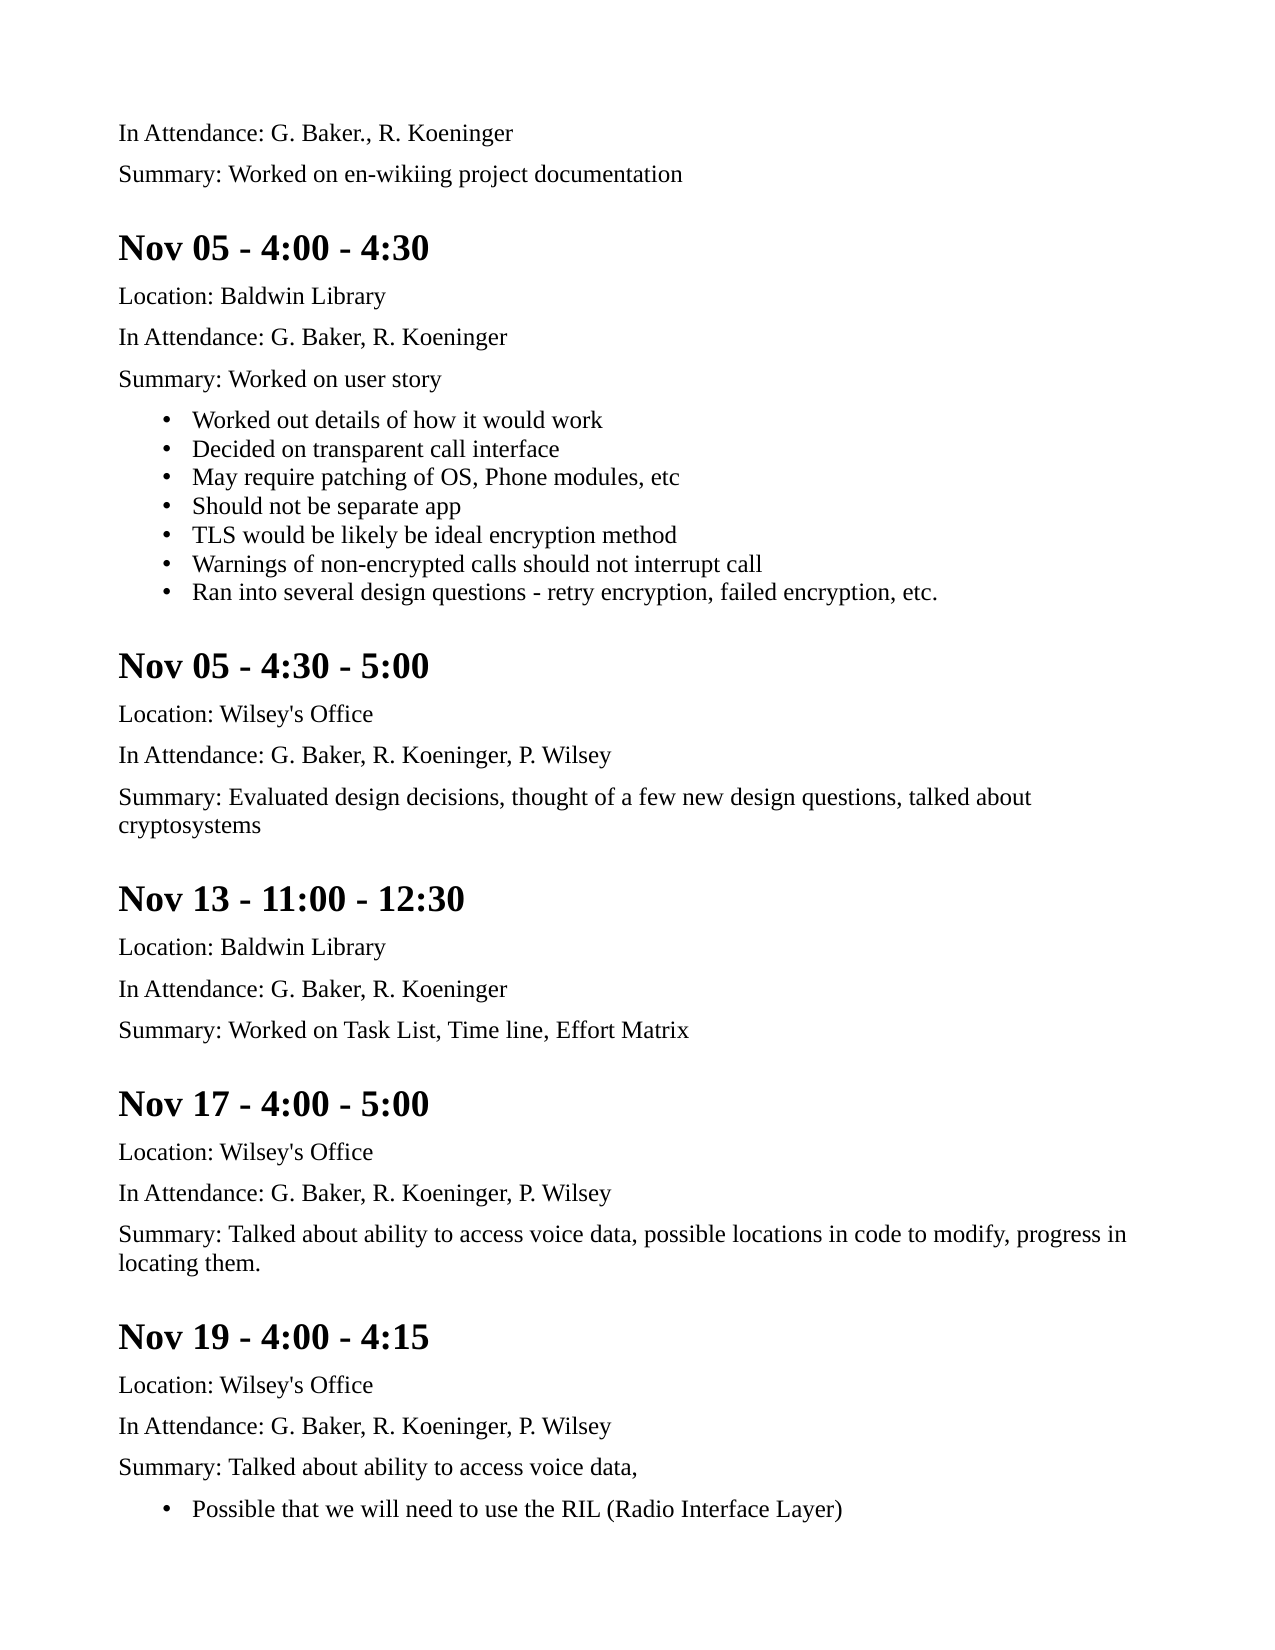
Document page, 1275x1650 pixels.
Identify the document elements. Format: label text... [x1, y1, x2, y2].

text In Attendance: G. Baker, R. Koeninger [118, 322, 1157, 351]
text Location: Wilsey's Office [118, 699, 1157, 728]
list Should not be separate app [162, 491, 1157, 520]
text Location: Baldwin Library [118, 281, 1157, 310]
list May require patching of OS, Phone modules, etc [162, 462, 1157, 491]
list Possible that we will need to use the RIL (Radio Interface Layer) [162, 1494, 1157, 1522]
text In Attendance: G. Baker, R. Koeninger, P. Wilsey [118, 1411, 1157, 1440]
text In Attendance: G. Baker, R. Koeninger, P. Wilsey [118, 1178, 1157, 1207]
list Decided on transparent call interface [162, 434, 1157, 462]
subtitle Nov 19 - 4:00 - 4:15 [118, 1314, 1157, 1357]
list TLS would be likely be ideal encryption method [162, 520, 1157, 549]
list Worked out details of how it would work [162, 405, 1157, 434]
list Warnings of non-encrypted calls should not interrupt call [162, 549, 1157, 577]
text Location: Wilsey's Office [118, 1137, 1157, 1166]
subtitle Nov 17 - 4:00 - 5:00 [118, 1081, 1157, 1124]
text Location: Wilsey's Office [118, 1370, 1157, 1399]
text Summary: Worked on Task List, Time line, Effort Matrix [118, 1015, 1157, 1044]
subtitle Nov 05 - 4:30 - 5:00 [118, 644, 1157, 687]
text In Attendance: G. Baker, R. Koeninger, P. Wilsey [118, 741, 1157, 769]
list Ran into several design questions - retry encryption, failed encryption, etc. [162, 577, 1157, 606]
text Summary: Talked about ability to access voice data, possible locations in code to modify, progress in locating them. [118, 1219, 1157, 1277]
text Summary: Evaluated design decisions, thought of a few new design questions, talked about cryptosystems [118, 782, 1157, 839]
text In Attendance: G. Baker, R. Koeninger [118, 974, 1157, 1002]
subtitle Nov 05 - 4:00 - 4:30 [118, 226, 1157, 269]
text Summary: Worked on en-wikiing project documentation [118, 159, 1157, 188]
text Location: Baldwin Library [118, 932, 1157, 961]
subtitle Nov 13 - 11:00 - 12:30 [118, 877, 1157, 920]
text In Attendance: G. Baker., R. Koeninger [118, 118, 1157, 147]
text Summary: Worked on user story [118, 364, 1157, 392]
text Summary: Talked about ability to access voice data, [118, 1452, 1157, 1481]
